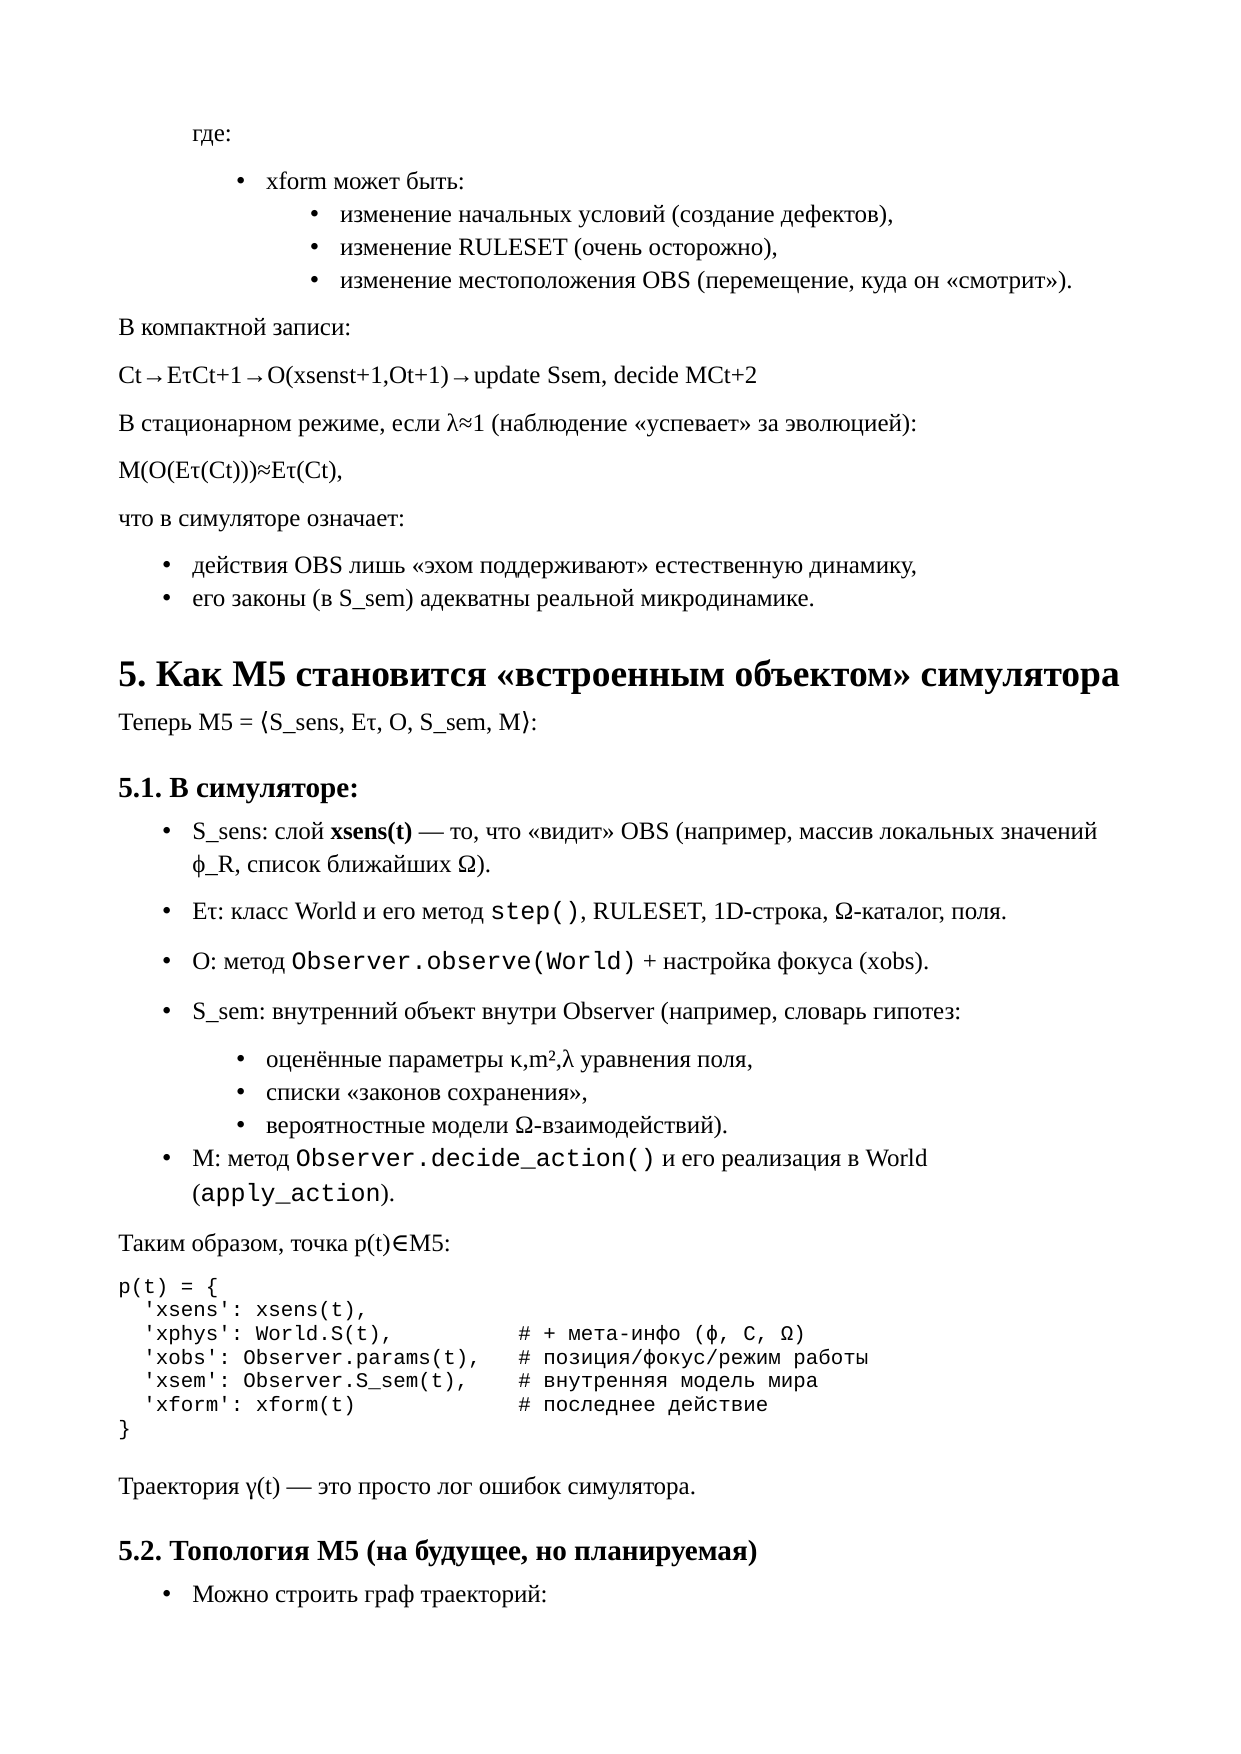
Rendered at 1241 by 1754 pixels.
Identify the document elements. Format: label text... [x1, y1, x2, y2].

list S_sens: слой xsens(t) — то, что «видит» OBS (например, массив локальных значений ϕ_R, список ближайших Ω). [162, 816, 1122, 877]
text p(t) = { [118, 1276, 1122, 1299]
list Можно строить граф траекторий: [162, 1579, 1122, 1608]
text 'xphys': World.S(t), # + мета-инфо (ϕ, C, Ω) [118, 1323, 1122, 1347]
list изменение начальных условий (создание дефектов), [310, 199, 1122, 227]
list его законы (в S_sem) адекватны реальной микродинамике. [162, 583, 1122, 612]
text В компактной записи: [118, 312, 1122, 341]
subtitle 5.1. В симуляторе: [118, 770, 1122, 803]
text Таким образом, точка p(t)∈M5: [118, 1228, 1122, 1257]
list Eτ: класс World и его метод step(), RULESET, 1D‑строка, Ω‑каталог, поля. [162, 896, 1122, 927]
list изменение RULESET (очень осторожно), [310, 232, 1122, 261]
list M: метод Observer.decide_action() и его реализация в World (apply_action). [162, 1143, 1122, 1209]
list S_sem: внутренний объект внутри Observer (например, словарь гипотез: [162, 996, 1122, 1025]
subtitle 5. Как M5 становится «встроенным объектом» симулятора [118, 652, 1122, 695]
text 'xsens': xsens(t), [118, 1299, 1122, 1323]
subtitle 5.2. Топология M5 (на будущее, но планируемая) [118, 1533, 1122, 1566]
text M(O(Eτ(Ct)))≈Eτ(Ct), [118, 455, 1122, 484]
list где: [162, 118, 1122, 147]
text 'xobs': Observer.params(t), # позиция/фокус/режим работы [118, 1347, 1122, 1370]
list O: метод Observer.observe(World) + настройка фокуса (xobs). [162, 946, 1122, 977]
text Теперь M5 = ⟨S_sens, Eτ, O, S_sem, M⟩: [118, 707, 1122, 736]
text Ct→EτCt+1→O(xsenst+1,Ot+1)→update Ssem, decide MCt+2 [118, 360, 1122, 389]
text Траектория γ(t) — это просто лог ошибок симулятора. [118, 1471, 1122, 1499]
text В стационарном режиме, если λ≈1 (наблюдение «успевает» за эволюцией): [118, 408, 1122, 436]
text 'xform': xform(t) # последнее действие [118, 1394, 1122, 1418]
list вероятностные модели Ω‑взаимодействий). [236, 1110, 1122, 1139]
text что в симуляторе означает: [118, 503, 1122, 532]
text 'xsem': Observer.S_sem(t), # внутренняя модель мира [118, 1370, 1122, 1394]
list xform может быть: [236, 166, 1122, 194]
text } [118, 1418, 1122, 1441]
list списки «законов сохранения», [236, 1077, 1122, 1106]
list оценённые параметры κ,m²,λ уравнения поля, [236, 1044, 1122, 1073]
list действия OBS лишь «эхом поддерживают» естественную динамику, [162, 550, 1122, 579]
list изменение местоположения OBS (перемещение, куда он «смотрит»). [310, 265, 1122, 293]
